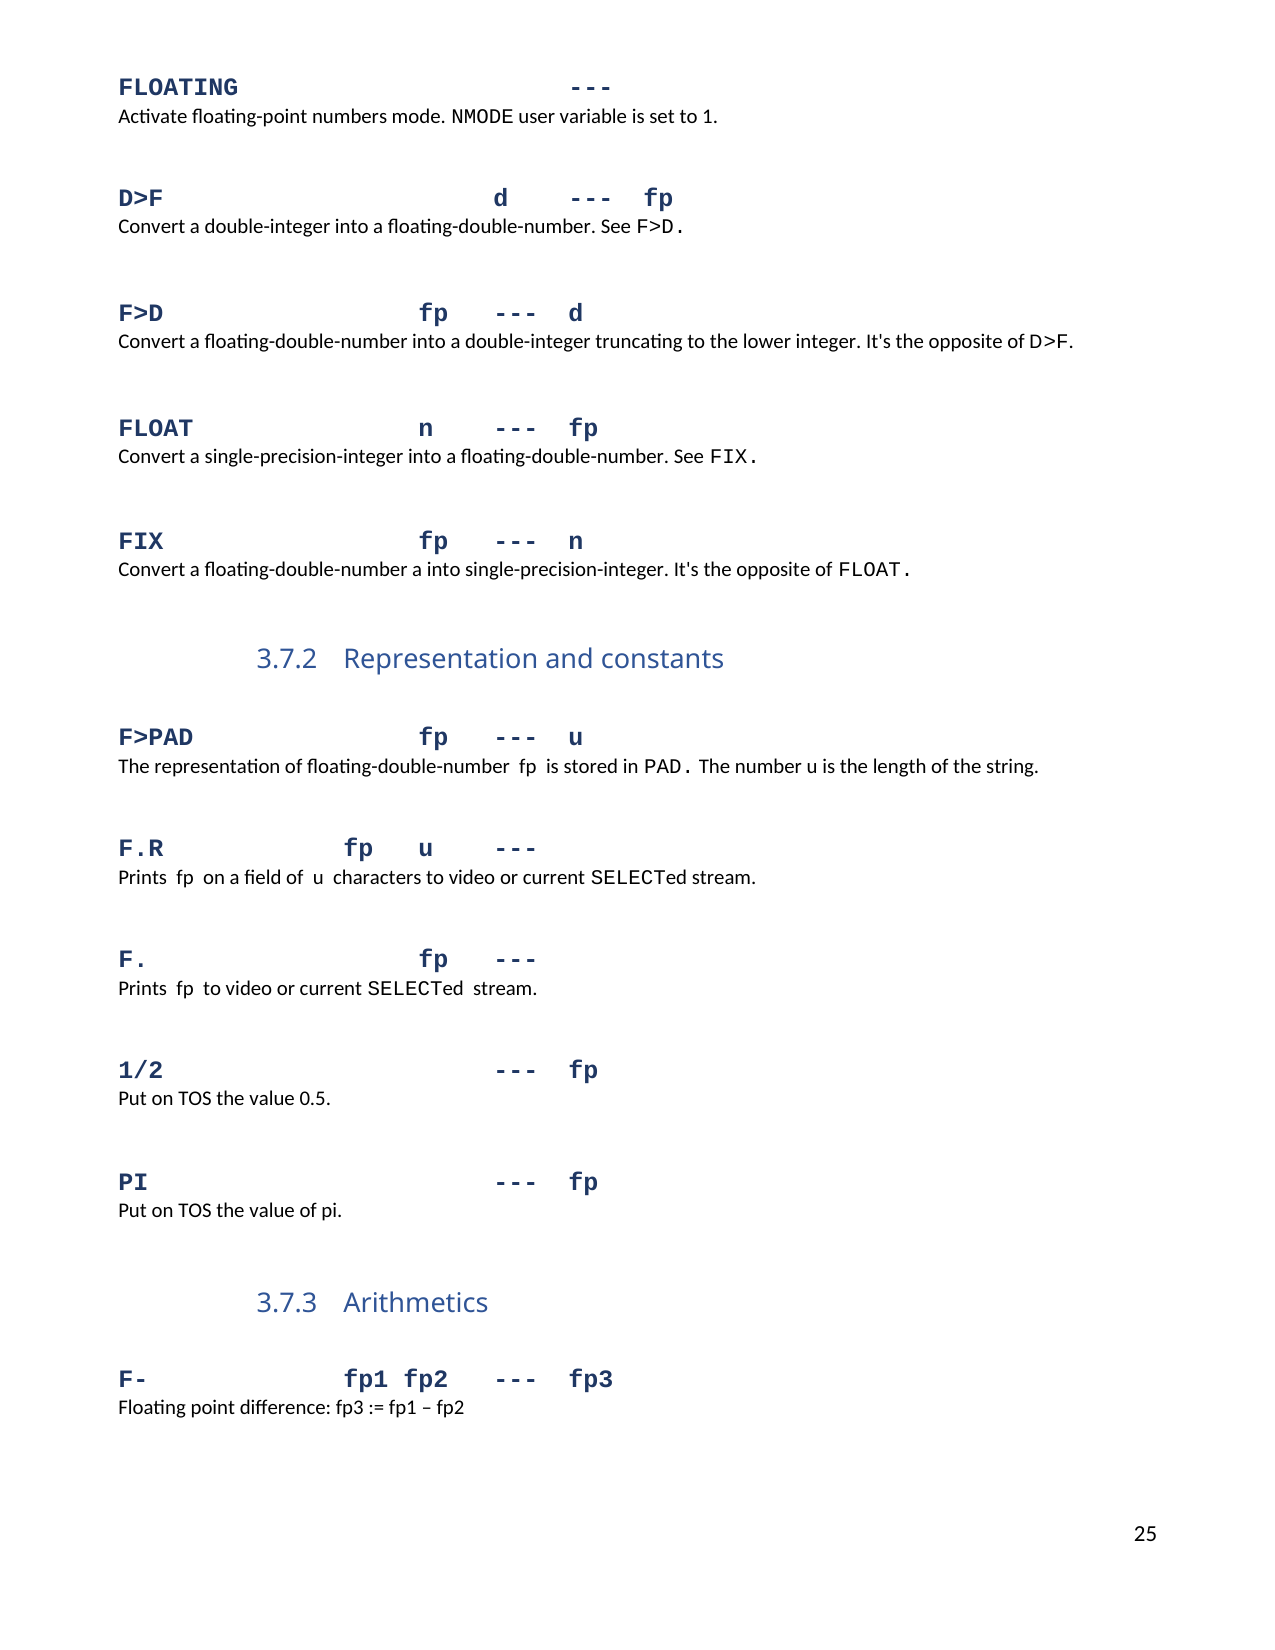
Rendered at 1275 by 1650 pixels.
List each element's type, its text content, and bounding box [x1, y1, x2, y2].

subtitle PI --- fp [118, 1169, 1157, 1197]
text Convert a double-integer into a floating-double-number. See F>D. [118, 214, 1157, 240]
subtitle Representation and constants [324, 639, 1157, 676]
text Convert a single-precision-integer into a floating-double-number. See FIX. [118, 444, 1157, 470]
subtitle F>PAD fp --- u [118, 725, 1157, 753]
subtitle FIX fp --- n [118, 528, 1157, 557]
text Floating point difference: fp3 := fp1 – fp2 [118, 1394, 1157, 1420]
subtitle FLOATING --- [118, 75, 1157, 103]
subtitle F.R fp u --- [118, 836, 1157, 864]
text Prints fp to video or current SELECTed stream. [118, 975, 1157, 1001]
subtitle FLOAT n --- fp [118, 415, 1157, 444]
subtitle 1/2 --- fp [118, 1057, 1157, 1086]
text Activate floating-point numbers mode. NMODE user variable is set to 1. [118, 103, 1157, 130]
subtitle Arithmetics [324, 1283, 1157, 1320]
subtitle F- fp1 fp2 --- fp3 [118, 1366, 1157, 1394]
subtitle F>D fp --- d [118, 300, 1157, 329]
text Convert a floating-double-number into a double-integer truncating to the lower integer. It's the opposite of D>F. [118, 329, 1157, 355]
text Prints fp on a field of u characters to video or current SELECTed stream. [118, 864, 1157, 890]
text Put on TOS the value 0.5. [118, 1086, 1157, 1111]
text The representation of floating-double-number fp is stored in PAD. The number u is the length of the string. [118, 753, 1157, 779]
text Put on TOS the value of pi. [118, 1197, 1157, 1223]
subtitle F. fp --- [118, 946, 1157, 975]
subtitle D>F d --- fp [118, 185, 1157, 214]
text Convert a floating-double-number a into single-precision-integer. It's the opposite of FLOAT. [118, 557, 1157, 583]
